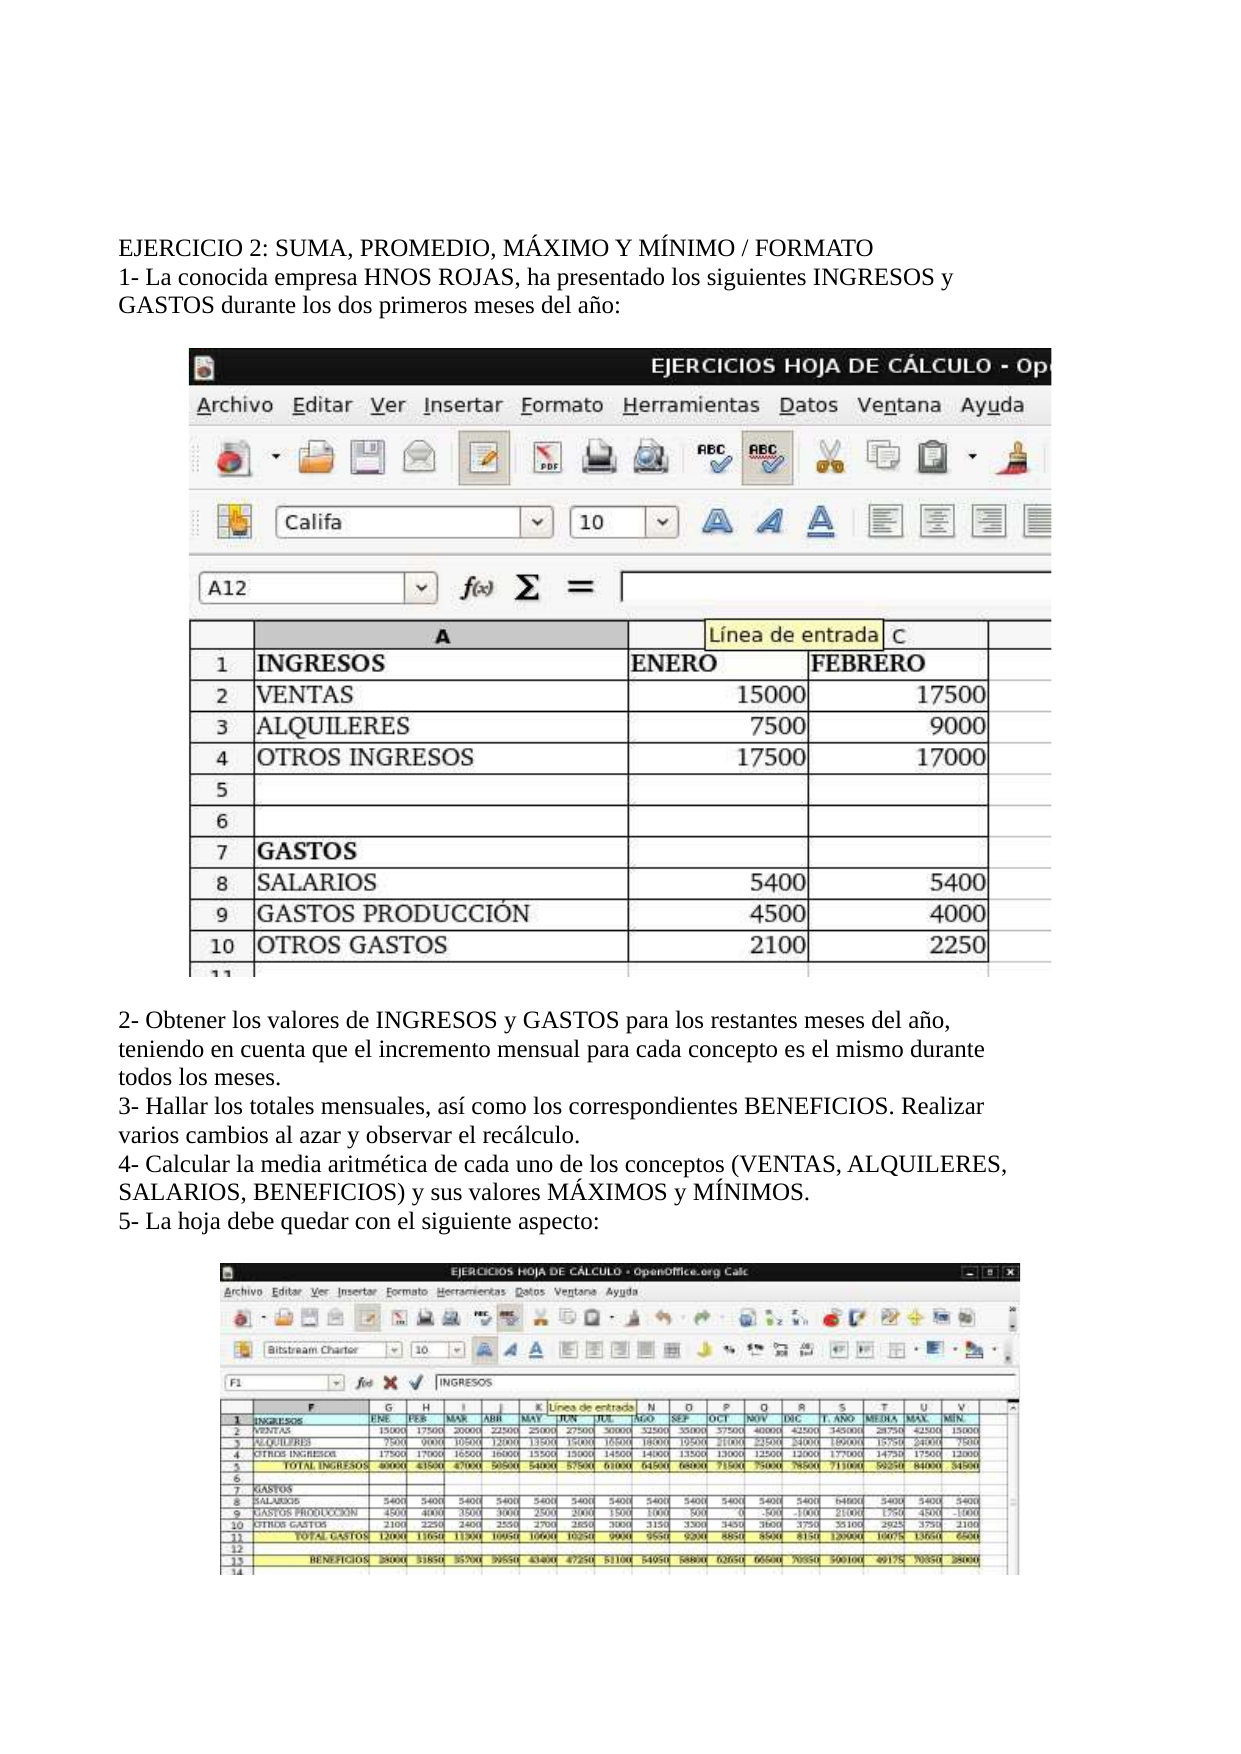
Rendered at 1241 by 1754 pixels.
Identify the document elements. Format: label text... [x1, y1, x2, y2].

text EJERCICIO 2: SUMA, PROMEDIO, MÁXIMO Y MÍNIMO / FORMATO [118, 233, 1122, 262]
text 4- Calcular la media aritmética de cada uno de los conceptos (VENTAS, ALQUILERES, [118, 1149, 1122, 1177]
text 2- Obtener los valores de INGRESOS y GASTOS para los restantes meses del año, [118, 1005, 1122, 1034]
text teniendo en cuenta que el incremento mensual para cada concepto es el mismo durante [118, 1034, 1122, 1062]
text GASTOS durante los dos primeros meses del año: [118, 291, 1122, 319]
text 3- Hallar los totales mensuales, así como los correspondientes BENEFICIOS. Realizar [118, 1091, 1122, 1120]
text todos los meses. [118, 1062, 1122, 1091]
text 5- La hoja debe quedar con el siguiente aspecto: [118, 1206, 1122, 1235]
picture [220, 1263, 1020, 1575]
text SALARIOS, BENEFICIOS) y sus valores MÁXIMOS y MÍNIMOS. [118, 1177, 1122, 1206]
text varios cambios al azar y observar el recálculo. [118, 1120, 1122, 1149]
text 1- La conocida empresa HNOS ROJAS, ha presentado los siguientes INGRESOS y [118, 262, 1122, 291]
picture [188, 348, 1052, 977]
